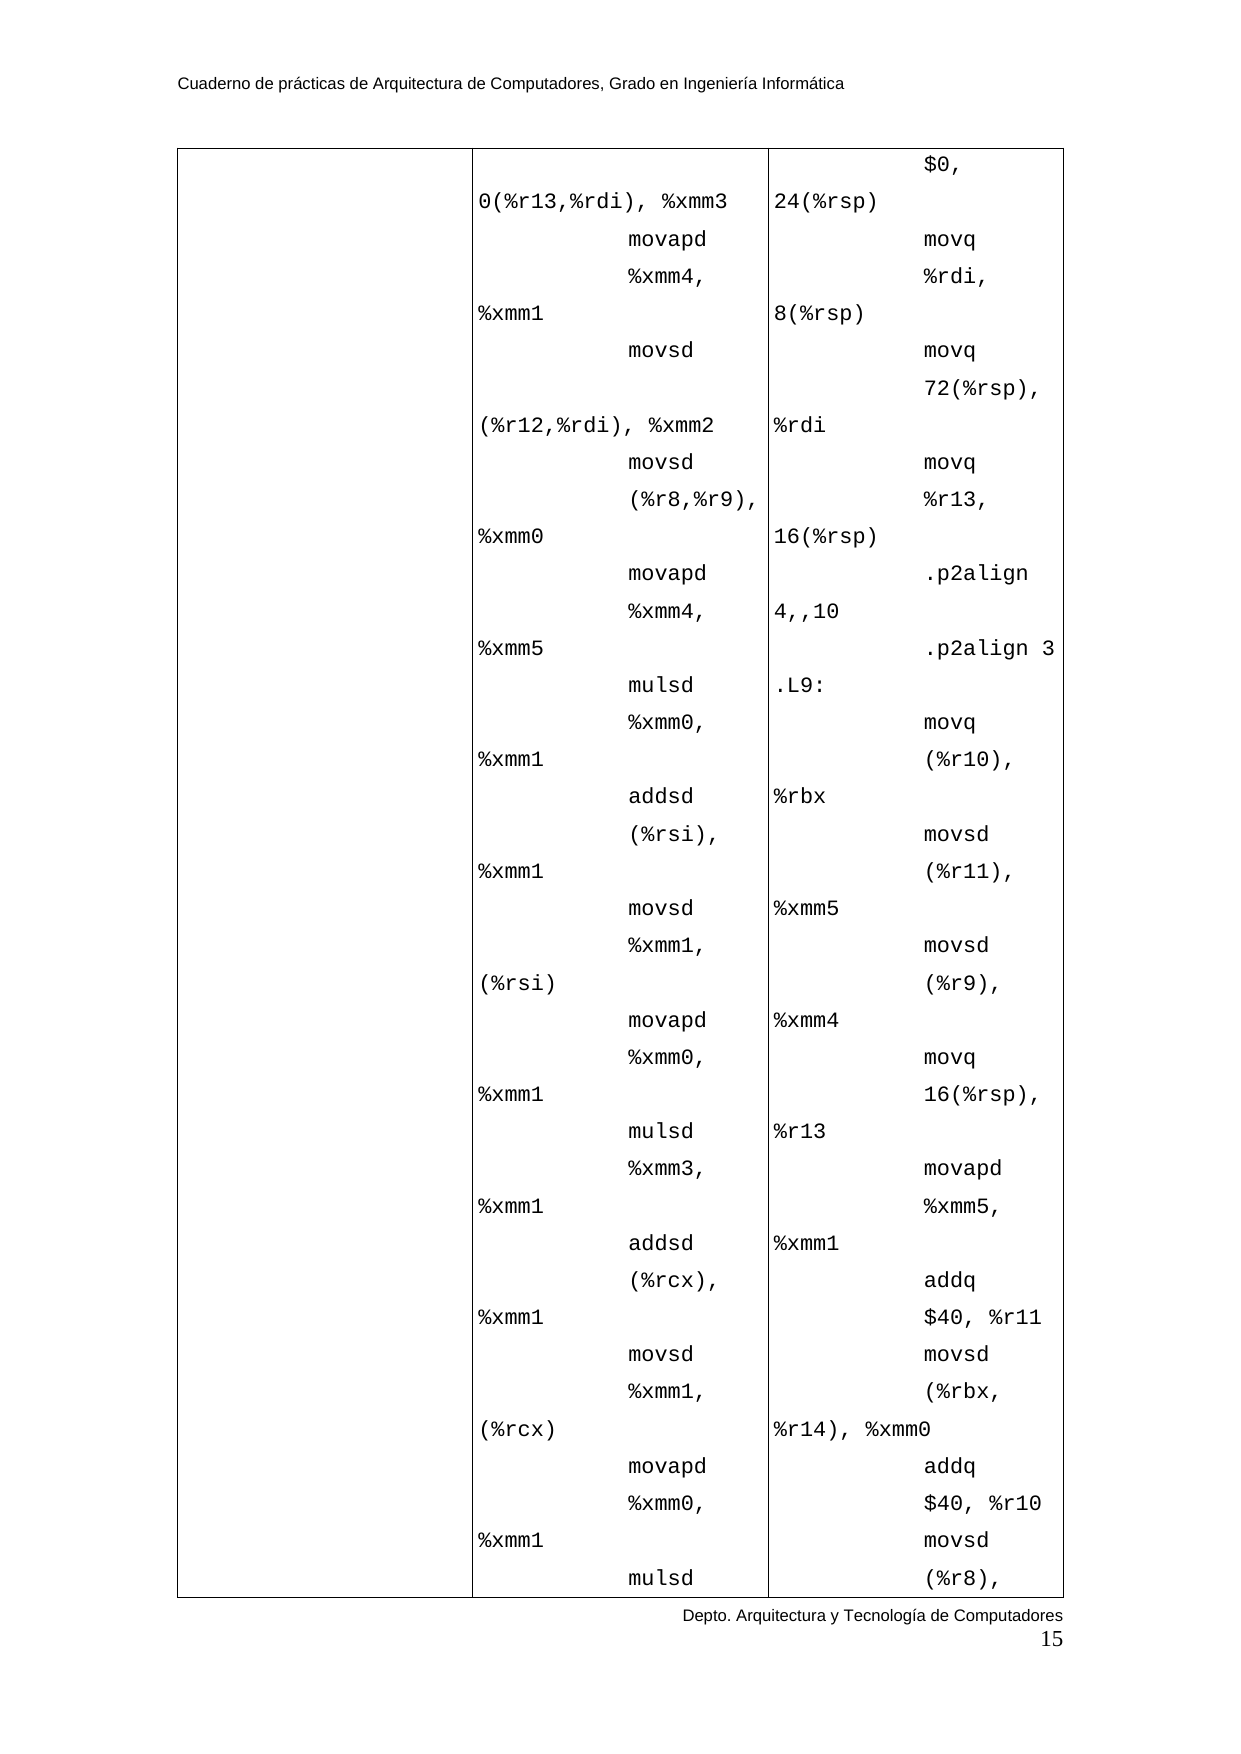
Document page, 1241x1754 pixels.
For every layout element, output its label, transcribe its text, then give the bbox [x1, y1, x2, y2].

table_cell $0, 24(%rsp) movq %rdi, 8(%rsp) movq 72(%rsp), %rdi movq %r13, 16(%rsp) .p2align 4,,10 .p2align 3 .L9: movq (%r10), %rbx movsd (%r11), %xmm5 movsd (%r9), %xmm4 movq 16(%rsp), %r13 movapd %xmm5, %xmm1 addq $40, %r11 movsd (%rbx,%r14), %xmm0 addq $40, %r10 movsd (%r8), [769, 149, 1063, 1597]
table_cell [178, 149, 472, 1597]
table_cell 0(%r13,%rdi), %xmm3 movapd %xmm4, %xmm1 movsd (%r12,%rdi), %xmm2 movsd (%r8,%r9), %xmm0 movapd %xmm4, %xmm5 mulsd %xmm0, %xmm1 addsd (%rsi), %xmm1 movsd %xmm1, (%rsi) movapd %xmm0, %xmm1 mulsd %xmm3, %xmm1 addsd (%rcx), %xmm1 movsd %xmm1, (%rcx) movapd %xmm0, %xmm1 mulsd [473, 149, 768, 1597]
